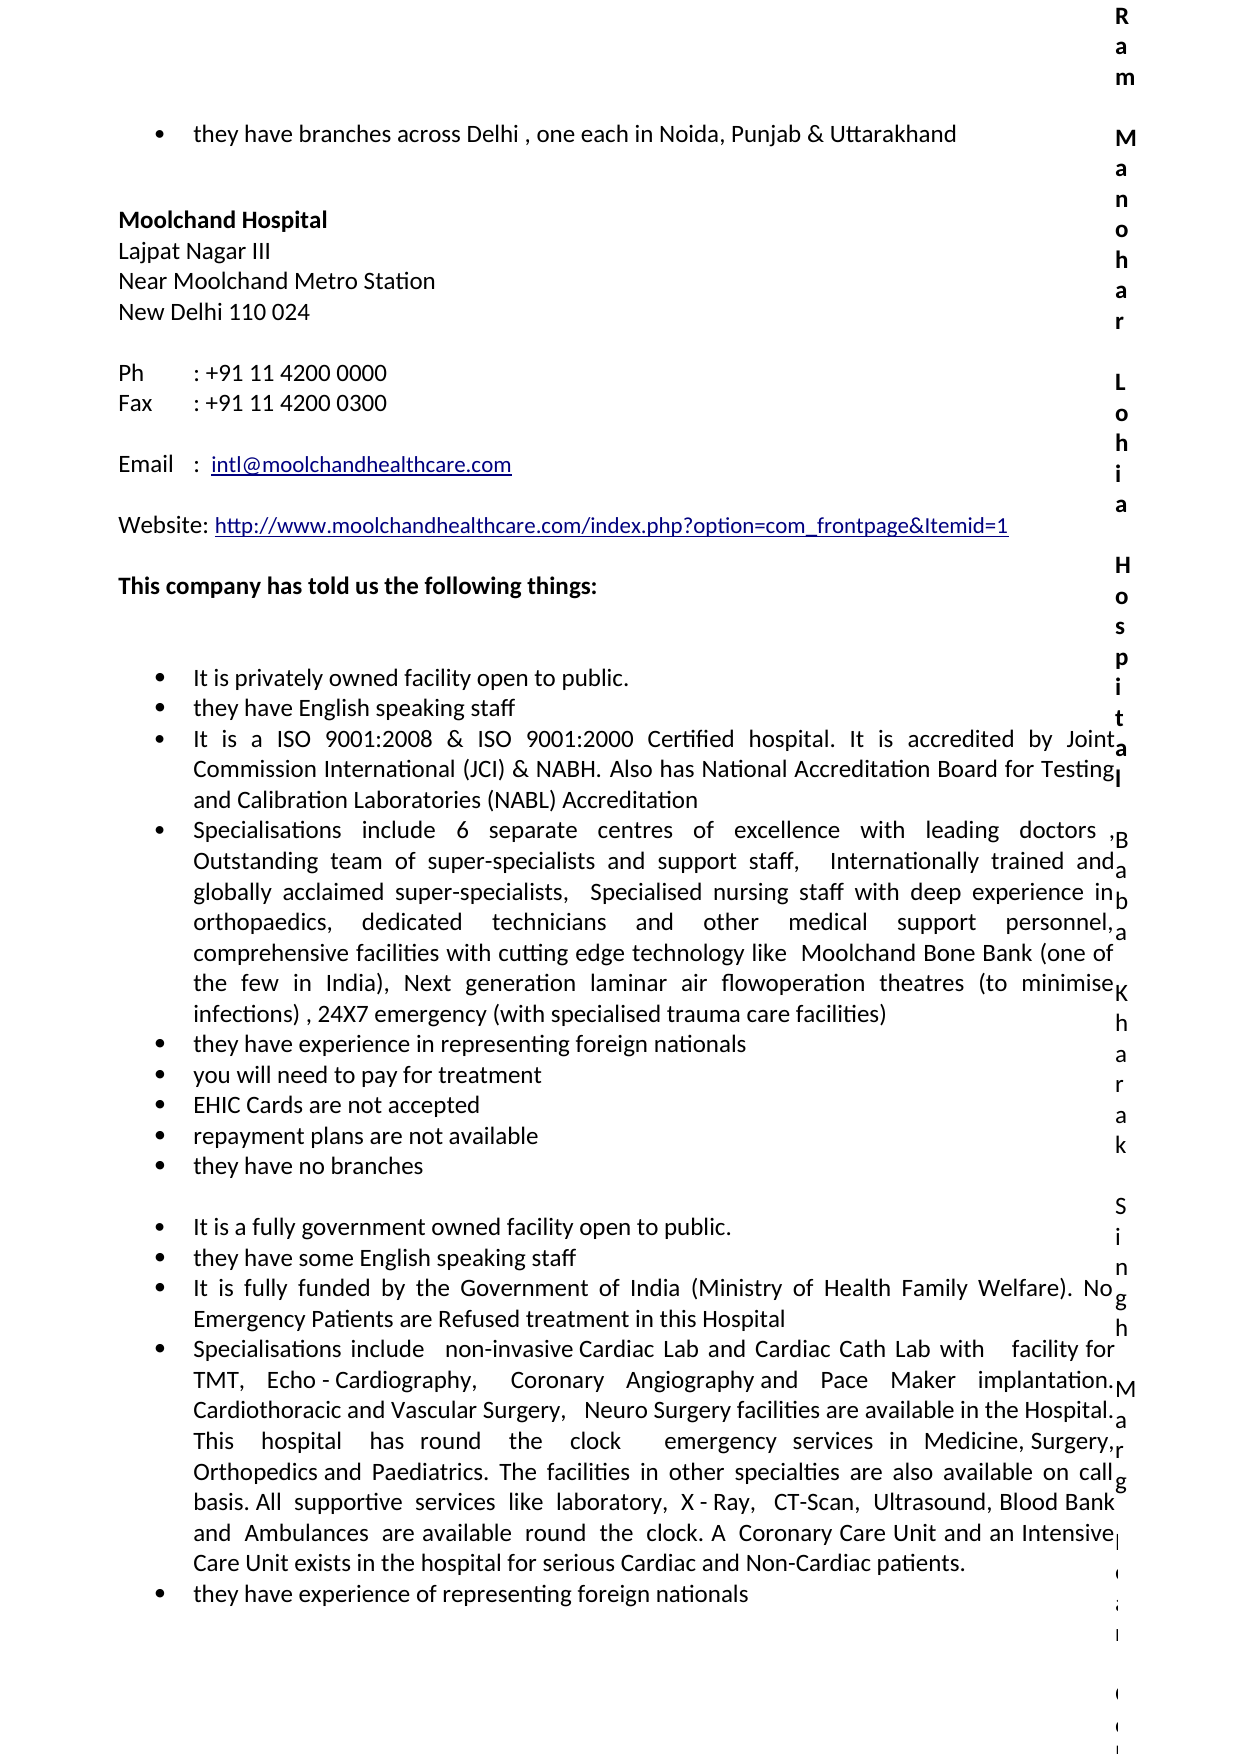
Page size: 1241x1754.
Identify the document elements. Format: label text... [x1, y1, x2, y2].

list Lajpat Nagar III [118, 235, 1115, 265]
list repayment plans are not available [156, 1120, 1115, 1150]
list EHIC Cards are not accepted [156, 1089, 1115, 1120]
list they have branches across Delhi , one each in Noida, Punjab & Uttarakhand [118, 479, 1115, 509]
list Email : intl@moolchandhealthcare.com [118, 448, 1115, 479]
list It is a fully government owned facility open to public. [156, 1211, 1115, 1242]
list they have some English speaking staff [156, 1242, 1115, 1272]
list Specialisations include 6 separate centres of excellence with leading doctors , Outstanding team of super-specialists and support staff, Internationally trained and globally acclaimed super-specialists, Specialised nursing staff with deep experience in orthopaedics, dedicated technicians and other medical support personnel, comprehensive facilities with cutting edge technology like Moolchand Bone Bank (one of the few in India), Next generation laminar air flowoperation theatres (to minimise infections) , 24X7 emergency (with specialised trauma care facilities) [156, 815, 1115, 1028]
list you will need to pay for treatment [156, 1059, 1115, 1089]
list they have branches across Delhi , one each in Noida, Punjab & Uttarakhand [118, 418, 1115, 448]
list they have branches across Delhi , one each in Noida, Punjab & Uttarakhand [156, 118, 1115, 149]
list they have experience in representing foreign nationals [156, 1028, 1115, 1059]
list Ph : +91 11 4200 0000 [118, 357, 1115, 387]
list Fax : +91 11 4200 0300 [118, 387, 1115, 418]
list It is privately owned facility open to public. [156, 662, 1115, 693]
list Website: http://www.moolchandhealthcare.com/index.php?option=com_frontpage&Itemid=1 [118, 509, 1115, 540]
list they have no branches [156, 1150, 1115, 1181]
list they have branches across Delhi , one each in Noida, Punjab & Uttarakhand [118, 540, 1115, 571]
list they have experience of representing foreign nationals [156, 1578, 1115, 1608]
list Moolchand Hospital [118, 204, 1115, 235]
list they have English speaking staff [156, 693, 1115, 723]
list This company has told us the following things: [118, 571, 1115, 601]
list Specialisations include non-invasive Cardiac Lab and Cardiac Cath Lab with facility for TMT, Echo - Cardiography, Coronary Angiography and Pace Maker implantation. Cardiothoracic and Vascular Surgery, Neuro Surgery facilities are available in the Hospital. This hospital has round the clock emergency services in Medicine, Surgery, Orthopedics and Paediatrics. The facilities in other specialties are also available on call basis. All supportive services like laboratory, X - Ray, CT-Scan, Ultrasound, Blood Bank and Ambulances are available round the clock. A Coronary Care Unit and an Intensive Care Unit exists in the hospital for serious Cardiac and Non-Cardiac patients. [156, 1333, 1115, 1578]
list New Delhi 110 024 [118, 296, 1115, 326]
list they have branches across Delhi , one each in Noida, Punjab & Uttarakhand [118, 326, 1115, 357]
list Near Moolchand Metro Station [118, 265, 1115, 296]
list It is a ISO 9001:2008 & ISO 9001:2000 Certified hospital. It is accredited by Joint Commission International (JCI) & NABH. Also has National Accreditation Board for Testing and Calibration Laboratories (NABL) Accreditation [156, 723, 1115, 815]
list they have branches across Delhi , one each in Noida, Punjab & Uttarakhand [118, 601, 1115, 632]
list It is fully funded by the Government of India (Ministry of Health Family Welfare). No Emergency Patients are Refused treatment in this Hospital [156, 1272, 1115, 1333]
